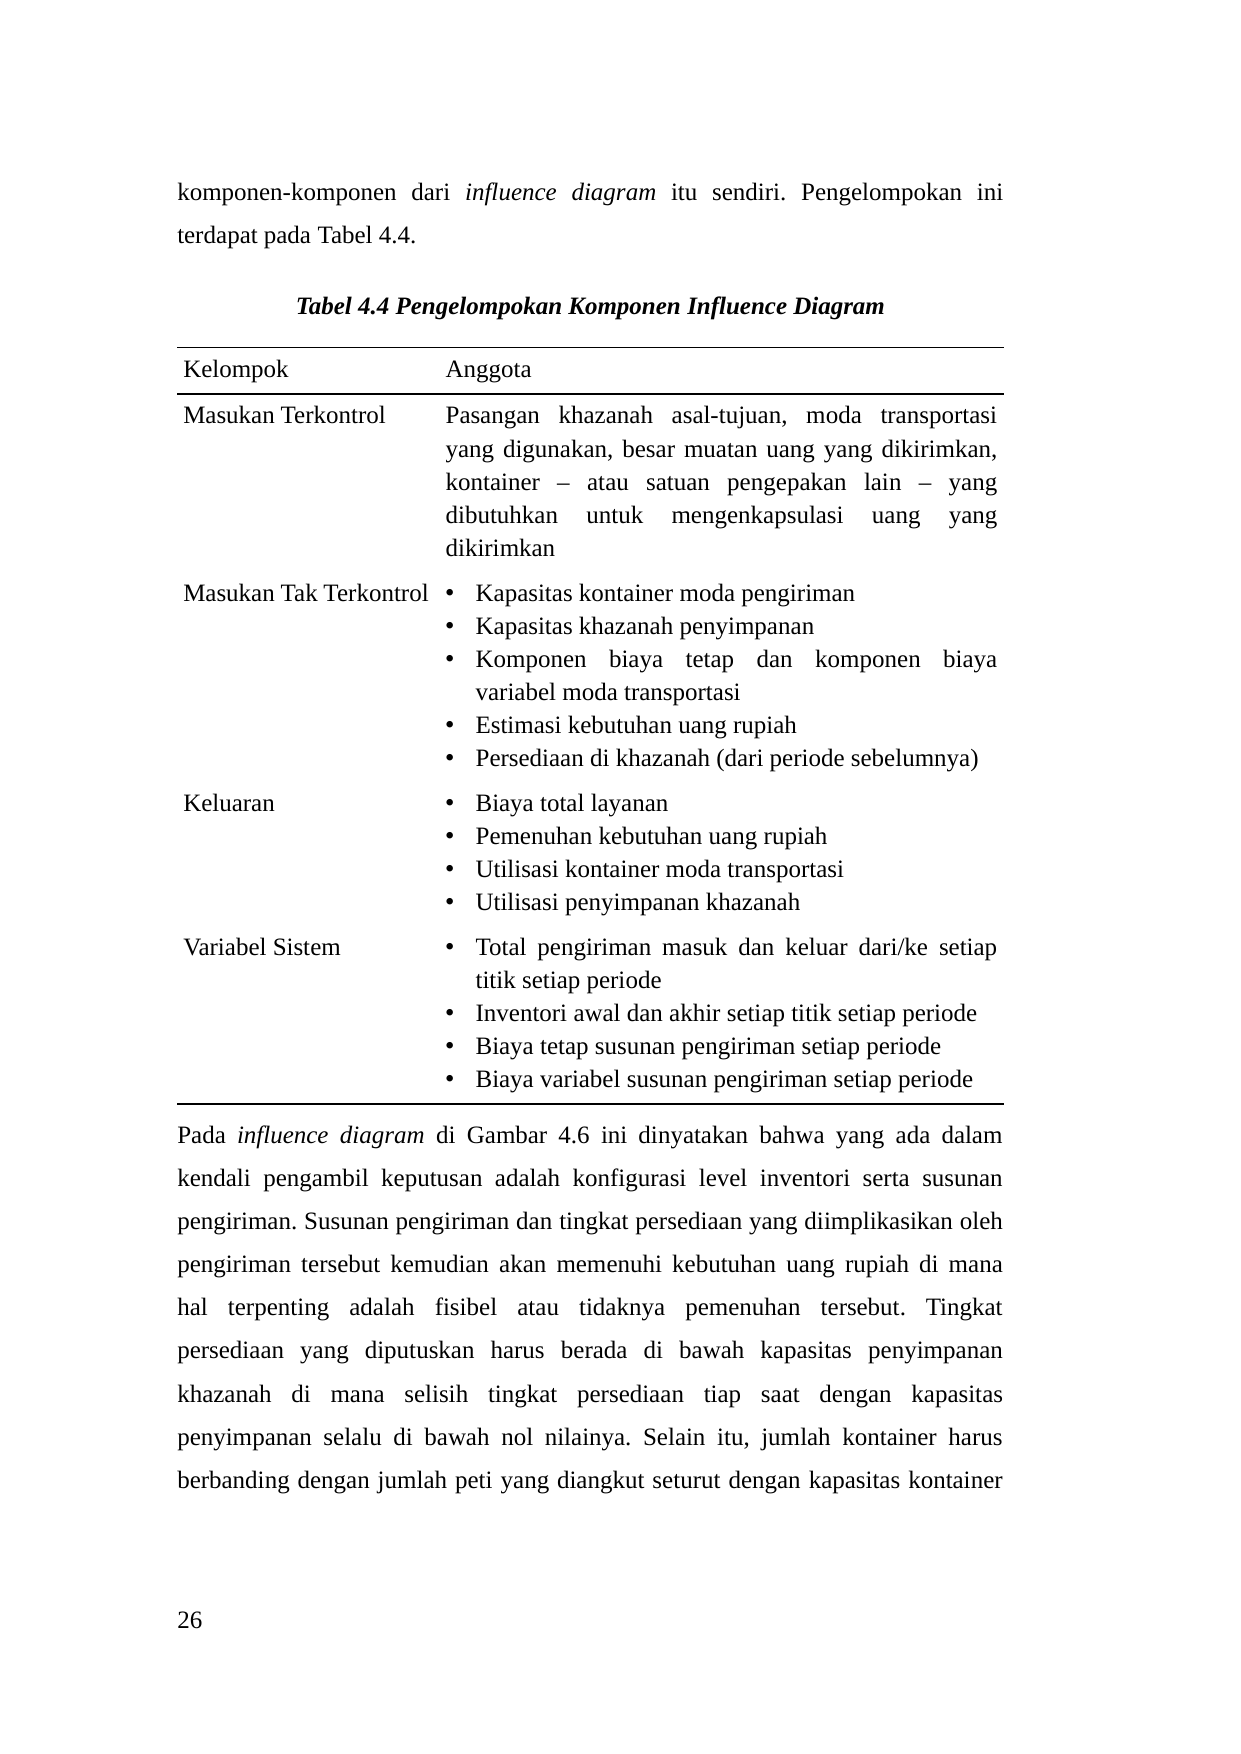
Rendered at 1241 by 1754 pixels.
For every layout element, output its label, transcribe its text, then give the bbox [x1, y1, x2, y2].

text Tabel 4.4 Pengelompokan Komponen Influence Diagram [177, 291, 1003, 319]
table_cell Variabel Sistem [177, 926, 439, 1103]
table_cell Biaya total layanan Pemenuhan kebutuhan uang rupiah Utilisasi kontainer moda transportasi Utilisasi penyimpanan khazanah [439, 782, 1003, 926]
table_header Kelompok [177, 348, 439, 393]
text Pada influence diagram di Gambar 4.6 ini dinyatakan bahwa yang ada dalam kendali pengambil keputusan adalah konfigurasi level inventori serta susunan pengiriman. Susunan pengiriman dan tingkat persediaan yang diimplikasikan oleh pengiriman tersebut kemudian akan memenuhi kebutuhan uang rupiah di mana hal terpenting adalah fisibel atau tidaknya pemenuhan tersebut. Tingkat persediaan yang diputuskan harus berada di bawah kapasitas penyimpanan khazanah di mana selisih tingkat persediaan tiap saat dengan kapasitas penyimpanan selalu di bawah nol nilainya. Selain itu, jumlah kontainer harus berbanding dengan jumlah peti yang diangkut seturut dengan kapasitas kontainer [177, 1120, 1003, 1494]
text komponen-komponen dari influence diagram itu sendiri. Pengelompokan ini terdapat pada Tabel 4.4. [177, 177, 1003, 249]
table_cell Keluaran [177, 782, 439, 926]
table_cell Masukan Terkontrol [177, 395, 439, 572]
table_cell Kapasitas kontainer moda pengiriman Kapasitas khazanah penyimpanan Komponen biaya tetap dan komponen biaya variabel moda transportasi Estimasi kebutuhan uang rupiah Persediaan di khazanah (dari periode sebelumnya) [439, 572, 1003, 782]
table_cell Masukan Tak Terkontrol [177, 572, 439, 782]
table_cell Total pengiriman masuk dan keluar dari/ke setiap titik setiap periode Inventori awal dan akhir setiap titik setiap periode Biaya tetap susunan pengiriman setiap periode Biaya variabel susunan pengiriman setiap periode [439, 926, 1003, 1103]
table_header Anggota [439, 348, 1003, 393]
table_cell Pasangan khazanah asal-tujuan, moda transportasi yang digunakan, besar muatan uang yang dikirimkan, kontainer – atau satuan pengepakan lain – yang dibutuhkan untuk mengenkapsulasi uang yang dikirimkan [439, 395, 1003, 572]
